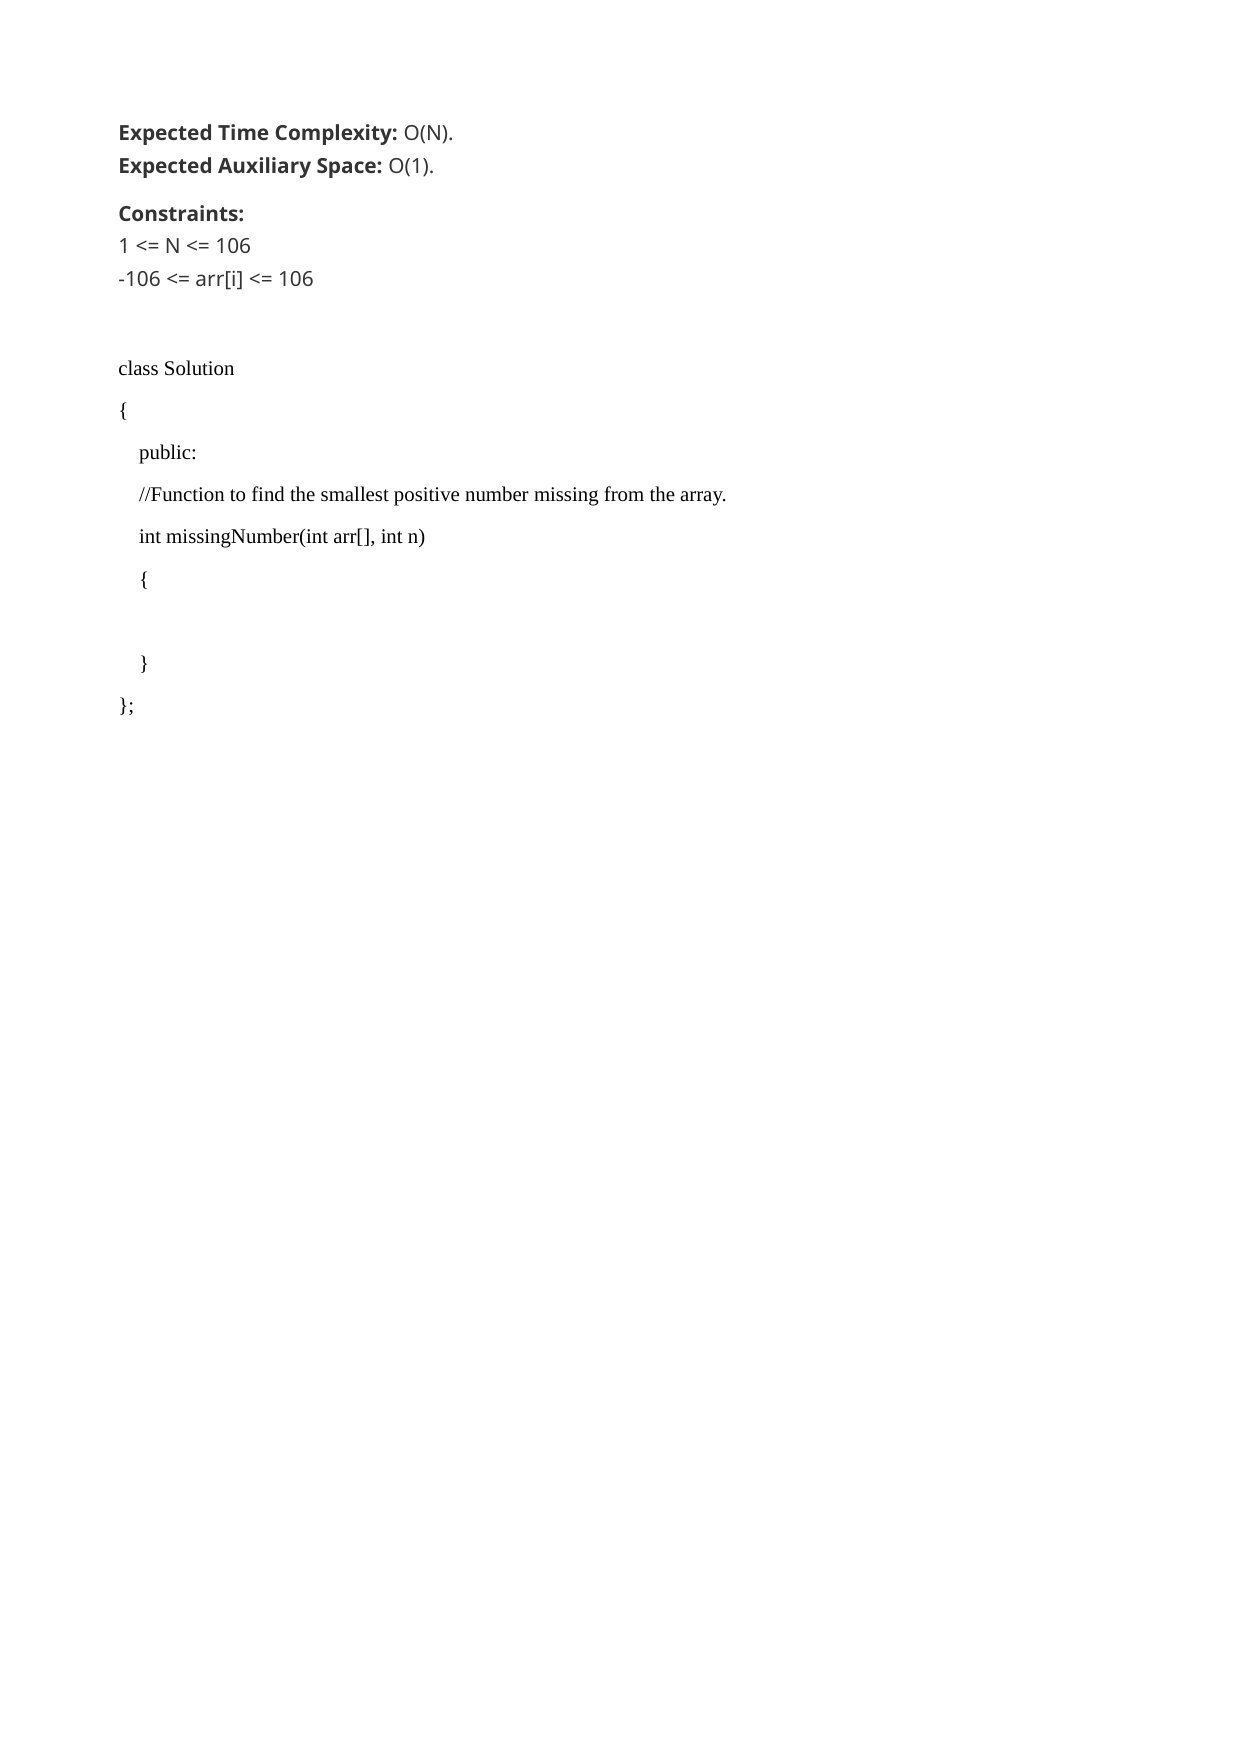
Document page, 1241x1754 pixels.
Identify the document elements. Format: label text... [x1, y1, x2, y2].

text { [118, 567, 1122, 591]
text //Function to find the smallest positive number missing from the array. [118, 482, 1122, 506]
text class Solution [118, 356, 1122, 380]
text public: [118, 440, 1122, 464]
text } [118, 651, 1122, 675]
text }; [118, 693, 1122, 717]
text { [118, 398, 1122, 422]
text Constraints: 1 <= N <= 106 -106 <= arr[i] <= 106 [118, 199, 1122, 293]
text int missingNumber(int arr[], int n) [118, 524, 1122, 548]
text Expected Time Complexity: O(N). Expected Auxiliary Space: O(1). [118, 118, 1122, 179]
